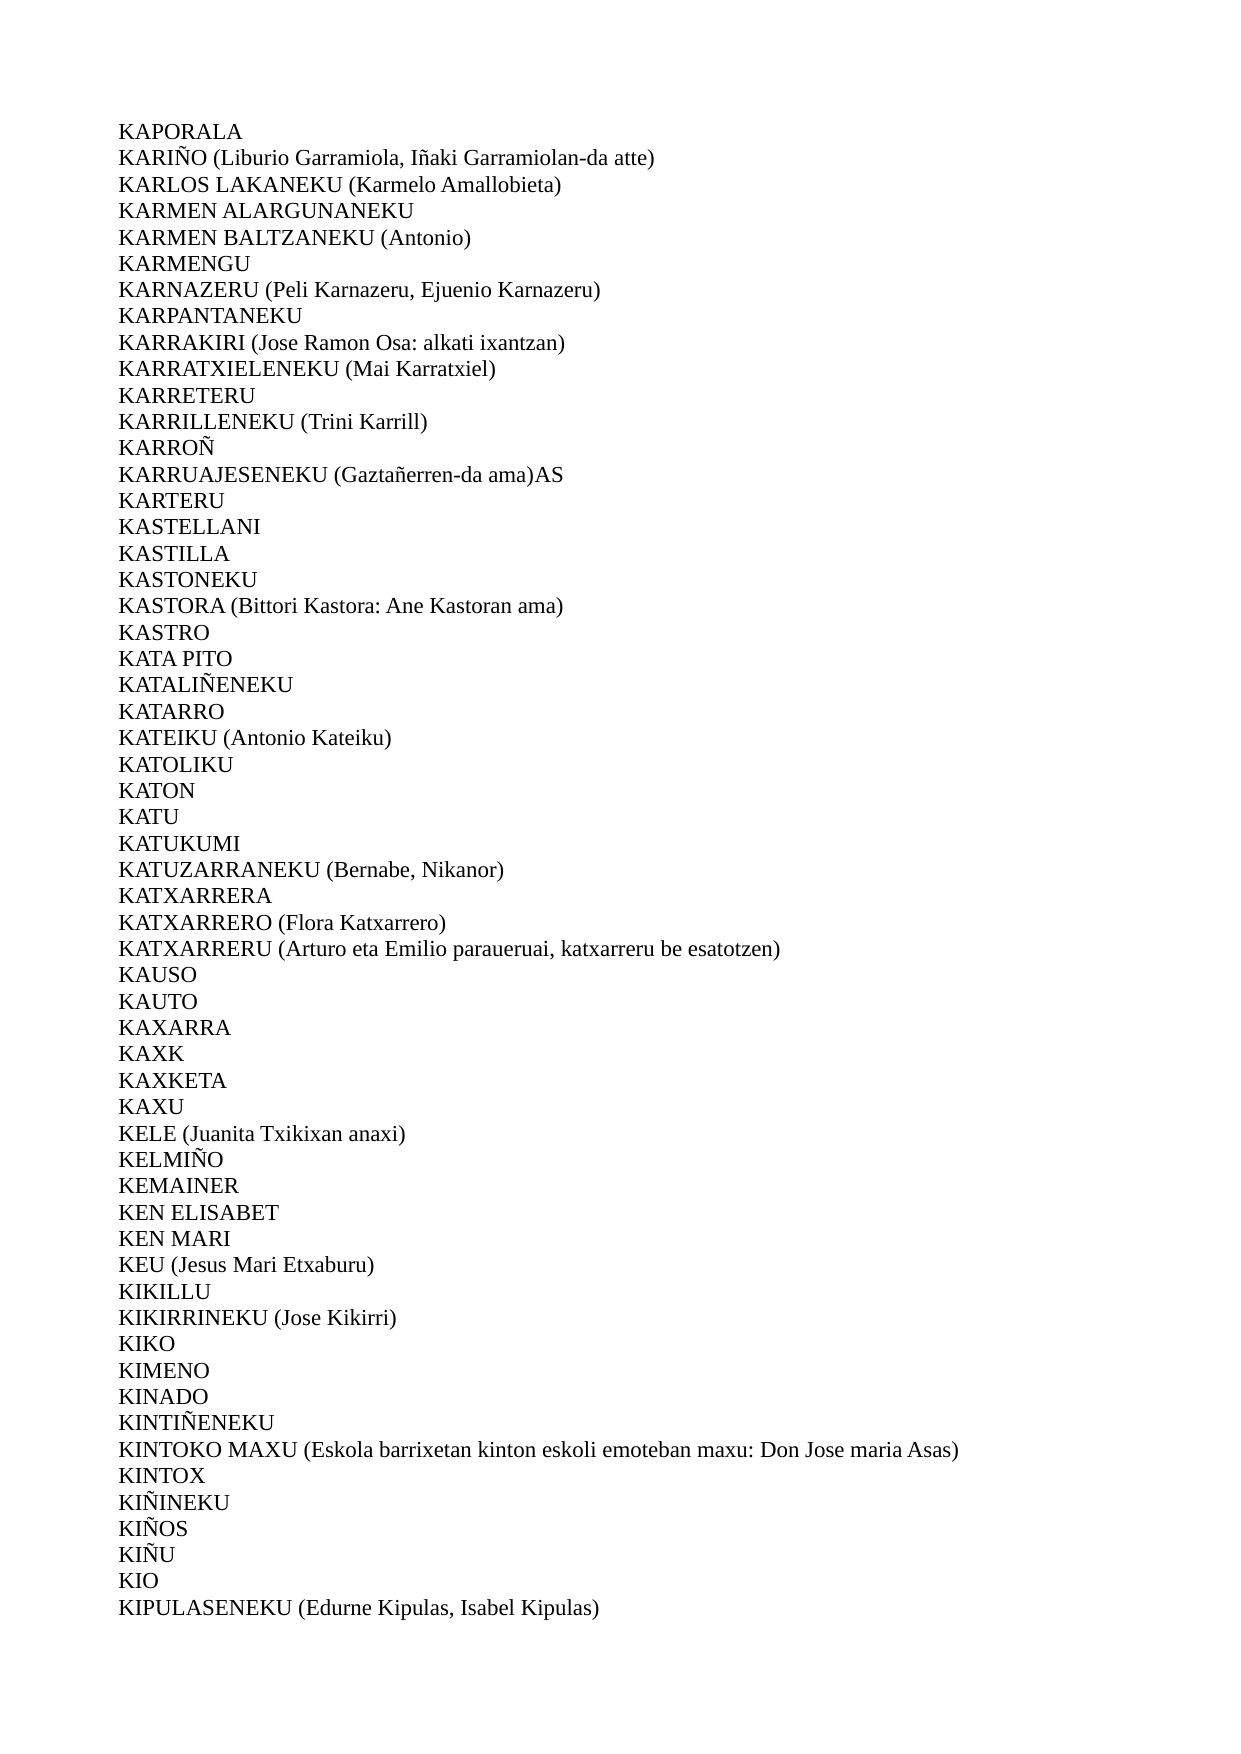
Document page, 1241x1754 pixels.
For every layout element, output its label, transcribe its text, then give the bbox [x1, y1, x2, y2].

text KAUSO [118, 961, 1122, 988]
text KEN ELISABET [118, 1199, 1122, 1225]
text KARRAKIRI (Jose Ramon Osa: alkati ixantzan) [118, 329, 1122, 355]
text KINTOKO MAXU (Eskola barrixetan kinton eskoli emoteban maxu: Don Jose maria Asas) [118, 1436, 1122, 1462]
text KARPANTANEKU [118, 303, 1122, 329]
text KIÑOS [118, 1515, 1122, 1541]
text KEN MARI [118, 1225, 1122, 1251]
text KATON [118, 777, 1122, 803]
text KARMEN BALTZANEKU (Antonio) [118, 223, 1122, 250]
text KARRUAJESENEKU (Gaztañerren-da ama)AS [118, 461, 1122, 487]
text KATUZARRANEKU (Bernabe, Nikanor) [118, 856, 1122, 882]
text KIMENO [118, 1357, 1122, 1383]
text KELE (Juanita Txikixan anaxi) [118, 1119, 1122, 1146]
text KIÑINEKU [118, 1488, 1122, 1515]
text KIPULASENEKU (Edurne Kipulas, Isabel Kipulas) [118, 1594, 1122, 1620]
text KIKO [118, 1330, 1122, 1357]
text KATARRO [118, 698, 1122, 724]
text KATXARRERA [118, 882, 1122, 909]
text KATA PITO [118, 645, 1122, 672]
text KATOLIKU [118, 751, 1122, 777]
text KIÑU [118, 1541, 1122, 1568]
text KARMENGU [118, 250, 1122, 276]
text KARRETERU [118, 382, 1122, 408]
text KARRATXIELENEKU (Mai Karratxiel) [118, 355, 1122, 382]
text KAPORALA [118, 118, 1122, 144]
text KARTERU [118, 487, 1122, 513]
text KATXARRERU (Arturo eta Emilio paraueruai, katxarreru be esatotzen) [118, 935, 1122, 961]
text KINADO [118, 1383, 1122, 1409]
text KAXU [118, 1093, 1122, 1119]
text KAXKETA [118, 1067, 1122, 1093]
text KIO [118, 1568, 1122, 1594]
text KAXARRA [118, 1014, 1122, 1041]
text KASTILLA [118, 540, 1122, 566]
text KASTORA (Bittori Kastora: Ane Kastoran ama) [118, 592, 1122, 619]
text KINTIÑENEKU [118, 1409, 1122, 1436]
text KATUKUMI [118, 830, 1122, 856]
text KASTELLANI [118, 513, 1122, 540]
text KEMAINER [118, 1172, 1122, 1199]
text KINTOX [118, 1462, 1122, 1488]
text KARRILLENEKU (Trini Karrill) [118, 408, 1122, 434]
text KARROÑ [118, 434, 1122, 461]
text KATXARRERO (Flora Katxarrero) [118, 909, 1122, 935]
text KAUTO [118, 988, 1122, 1014]
text KATU [118, 803, 1122, 830]
text KELMIÑO [118, 1146, 1122, 1172]
text KARMEN ALARGUNANEKU [118, 197, 1122, 223]
text KARIÑO (Liburio Garramiola, Iñaki Garramiolan-da atte) [118, 144, 1122, 171]
text KASTRO [118, 619, 1122, 645]
text KASTONEKU [118, 566, 1122, 592]
text KIKILLU [118, 1278, 1122, 1304]
text KATEIKU (Antonio Kateiku) [118, 724, 1122, 751]
text KARLOS LAKANEKU (Karmelo Amallobieta) [118, 171, 1122, 197]
text KAXK [118, 1041, 1122, 1067]
text KATALIÑENEKU [118, 672, 1122, 698]
text KEU (Jesus Mari Etxaburu) [118, 1251, 1122, 1278]
text KARNAZERU (Peli Karnazeru, Ejuenio Karnazeru) [118, 276, 1122, 303]
text KIKIRRINEKU (Jose Kikirri) [118, 1304, 1122, 1330]
